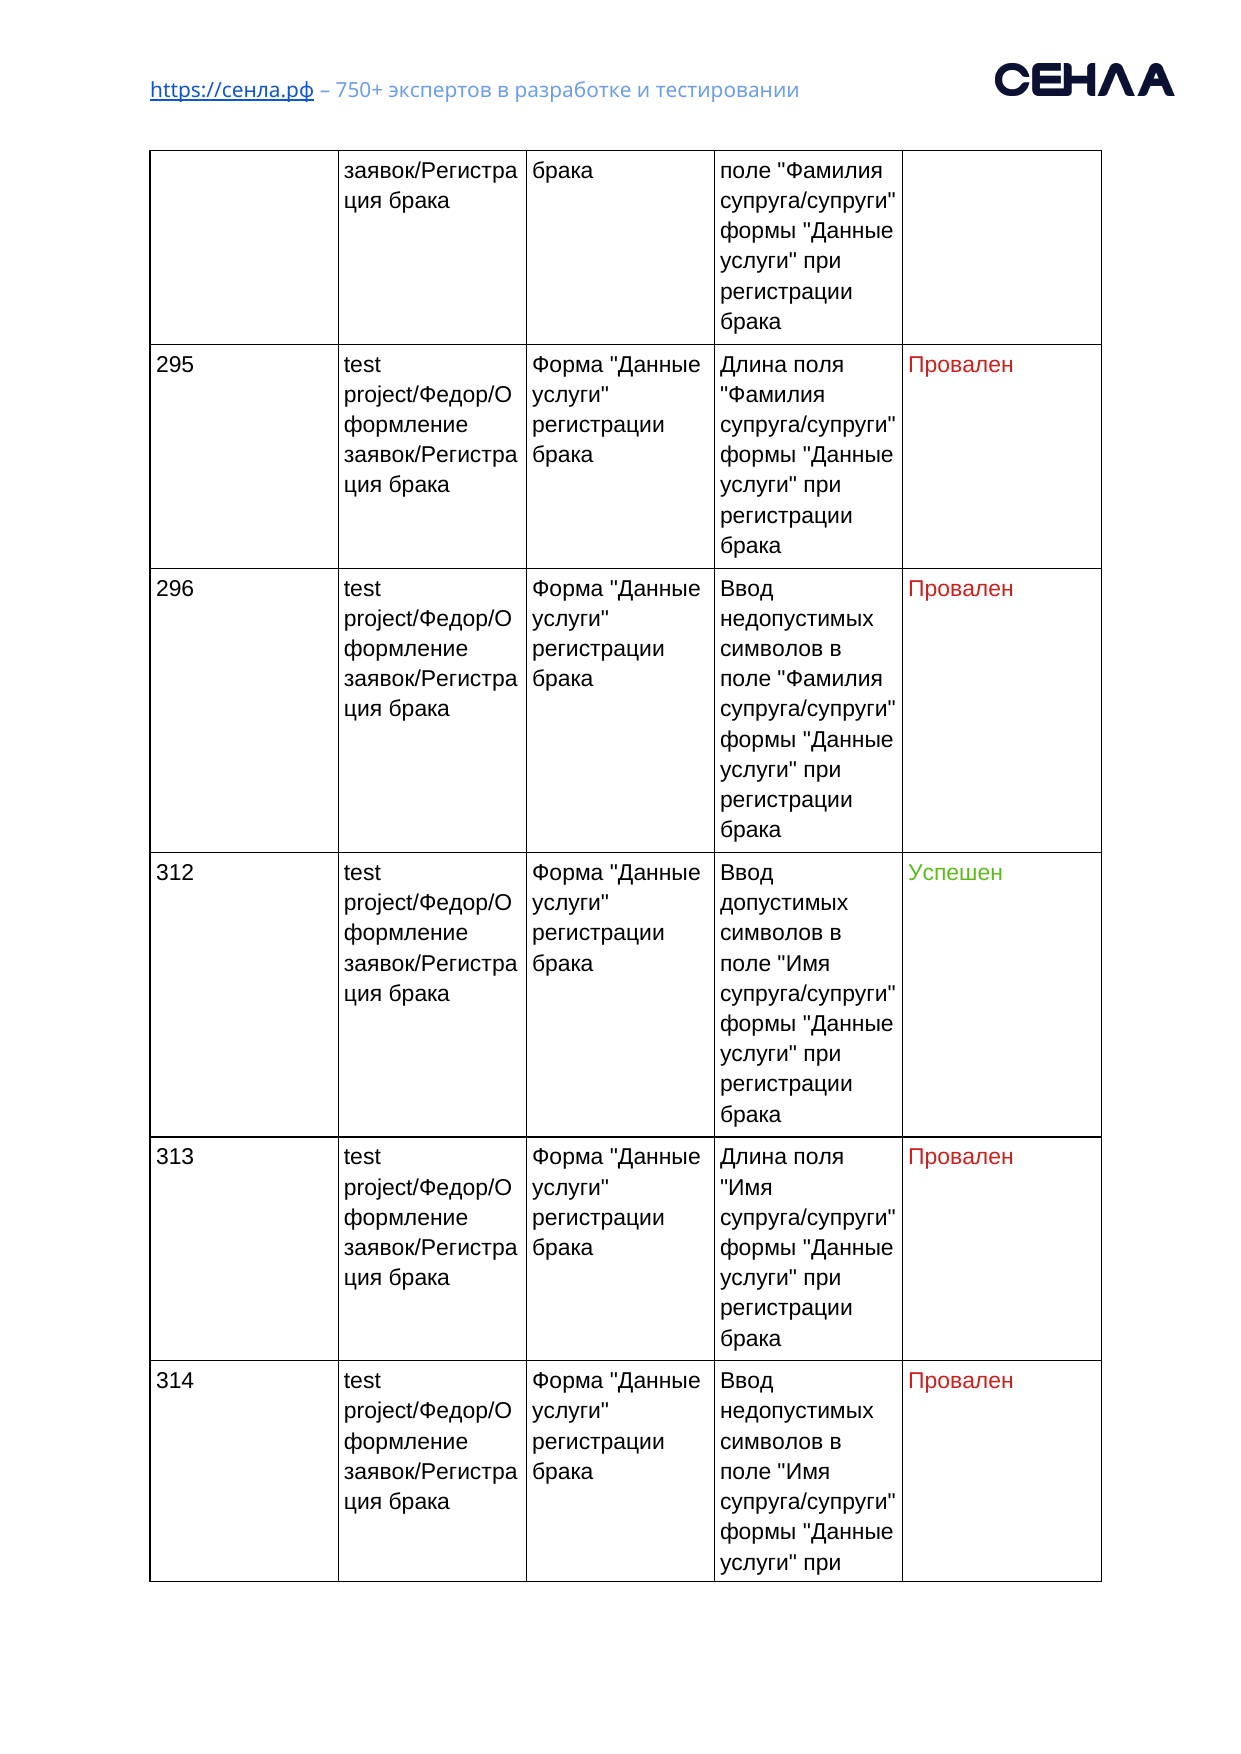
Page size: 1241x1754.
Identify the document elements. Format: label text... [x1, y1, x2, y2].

table_cell Длина поля "Имя супруга/супруги" формы "Данные услуги" при регистрации брака [715, 1138, 902, 1360]
table_cell test project/Федор/Оформление заявок/Регистрация брака [339, 569, 526, 852]
table_cell Форма "Данные услуги" регистрации брака [527, 345, 714, 568]
table_cell Ввод недопустимых символов в поле "Имя супруга/супруги" формы "Данные услуги" при [715, 1361, 902, 1581]
table_cell Ввод допустимых символов в поле "Имя супруга/супруги" формы "Данные услуги" при регистрации брака [715, 853, 902, 1136]
table_cell test project/Федор/Оформление заявок/Регистрация брака [339, 853, 526, 1136]
table_cell 295 [151, 345, 338, 568]
table_cell Провален [903, 569, 1101, 852]
table_cell Форма "Данные услуги" регистрации брака [527, 853, 714, 1136]
table_cell Успешен [903, 853, 1101, 1136]
table_cell 296 [151, 569, 338, 852]
table_cell Провален [903, 345, 1101, 568]
table_cell [151, 151, 338, 344]
table_cell test project/Федор/Оформление заявок/Регистрация брака [339, 1361, 526, 1581]
table_cell поле "Фамилия супруга/супруги" формы "Данные услуги" при регистрации брака [715, 151, 902, 344]
picture [1027, 66, 1159, 94]
table_cell 312 [151, 853, 338, 1136]
table_cell Форма "Данные услуги" регистрации брака [527, 569, 714, 852]
table_cell [903, 151, 1101, 344]
table_cell Ввод недопустимых символов в поле "Фамилия супруга/супруги" формы "Данные услуги" при регистрации брака [715, 569, 902, 852]
table_cell заявок/Регистрация брака [339, 151, 526, 344]
table_cell Форма "Данные услуги" регистрации брака [527, 1361, 714, 1581]
table_cell Форма "Данные услуги" регистрации брака [527, 1138, 714, 1360]
table_cell Провален [903, 1138, 1101, 1360]
table_cell test project/Федор/Оформление заявок/Регистрация брака [339, 1138, 526, 1360]
table_cell брака [527, 151, 714, 344]
table_cell test project/Федор/Оформление заявок/Регистрация брака [339, 345, 526, 568]
table_cell Длина поля "Фамилия супруга/супруги" формы "Данные услуги" при регистрации брака [715, 345, 902, 568]
table_cell Провален [903, 1361, 1101, 1581]
table_cell 314 [151, 1361, 338, 1581]
table_cell 313 [151, 1138, 338, 1360]
